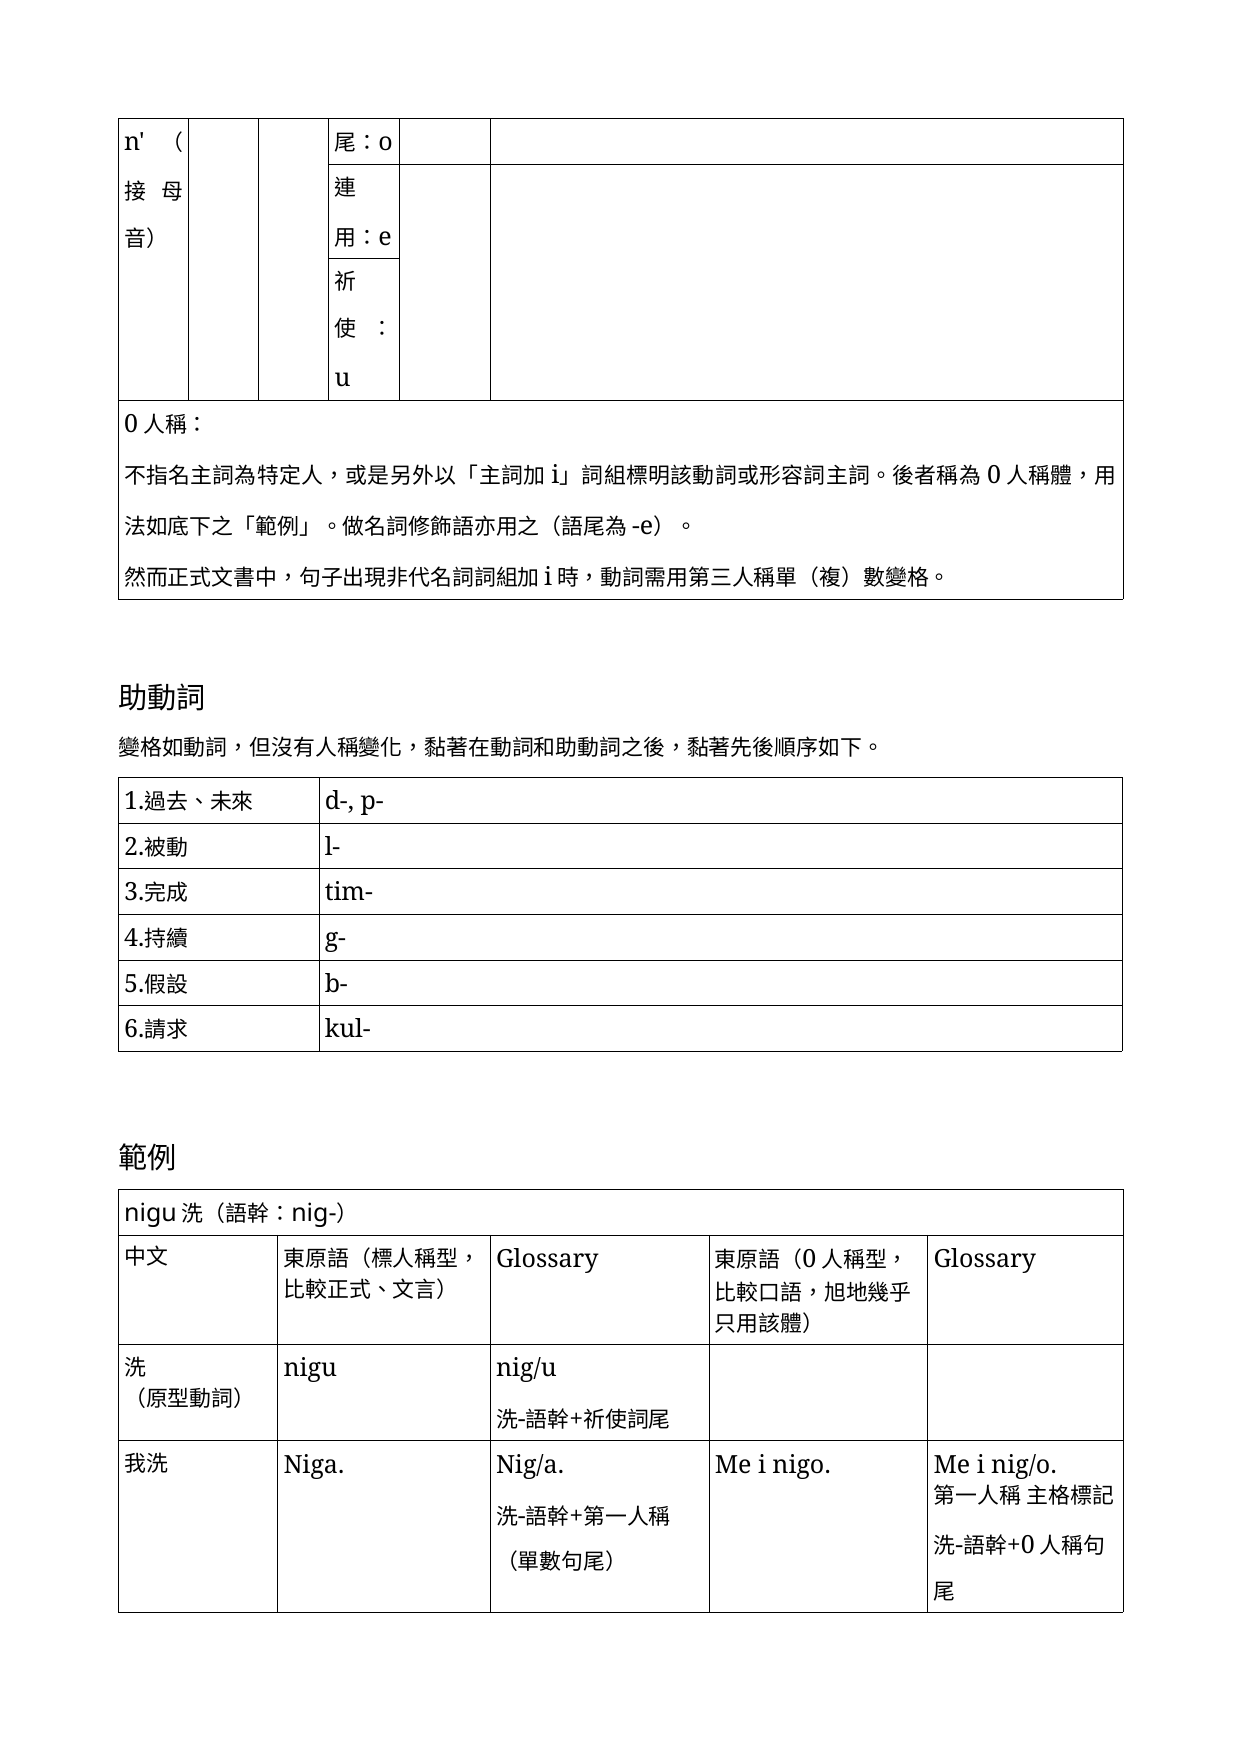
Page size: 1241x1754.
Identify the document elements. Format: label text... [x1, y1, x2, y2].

table_cell b- [320, 961, 1122, 1005]
table_cell kul- [320, 1006, 1122, 1051]
table_cell [491, 119, 1123, 164]
table_header nigu洗（語幹：nig-） [119, 1190, 1123, 1235]
table_cell Glossary [928, 1236, 1123, 1344]
table_cell g- [320, 915, 1122, 959]
table_cell [928, 1345, 1123, 1440]
table_cell Nig/a. 洗-語幹+第一人稱（單數句尾） [491, 1441, 709, 1612]
table_cell Me i nig/o. 第一人稱 主格標記 洗-語幹+0人稱句尾 [928, 1441, 1123, 1612]
table_cell 洗 （原型動詞） [119, 1345, 277, 1440]
table_cell Niga. [278, 1441, 490, 1612]
table_cell nig/u 洗-語幹+祈使詞尾 [491, 1345, 709, 1440]
table_cell 4.持續 [119, 915, 319, 959]
table_cell Glossary [491, 1236, 709, 1344]
table_cell tim- [320, 869, 1122, 914]
table_cell 連用：e [329, 165, 399, 258]
table_cell 我洗 [119, 1441, 277, 1612]
table_cell l- [320, 824, 1122, 868]
table_cell 東原語（0人稱型，比較口語，旭地幾乎只用該體） [710, 1236, 927, 1344]
table_cell 3.完成 [119, 869, 319, 914]
table_cell [259, 119, 328, 400]
table_cell 祈使：u [329, 259, 399, 400]
table_cell [491, 165, 1123, 400]
subtitle 助動詞 [118, 675, 1122, 717]
table_cell [710, 1345, 927, 1440]
table_cell 5.假設 [119, 961, 319, 1005]
table_header 1.過去、未來 [119, 778, 319, 823]
table_cell 尾：o [329, 119, 399, 164]
table_cell [400, 119, 490, 164]
table_cell 東原語（標人稱型，比較正式、文言） [278, 1236, 490, 1344]
table_cell 6.請求 [119, 1006, 319, 1051]
table_cell 2.被動 [119, 824, 319, 868]
table_cell 0人稱： 不指名主詞為特定人，或是另外以「主詞加i」詞組標明該動詞或形容詞主詞。後者稱為0人稱體，用法如底下之「範例」。做名詞修飾語亦用之（語尾為 -e）。 然而正式文書中，句子出現非代名詞詞組加i時，動詞需用第三人稱單（複）數變格。 [119, 401, 1123, 598]
subtitle 範例 [118, 1134, 1122, 1177]
table_header [189, 119, 258, 400]
table_header d-, p- [320, 778, 1122, 823]
table_cell n'（接母音） [119, 119, 188, 400]
table_cell nigu [278, 1345, 490, 1440]
table_cell Me i nigo. [710, 1441, 927, 1612]
table_cell 中文 [119, 1236, 277, 1344]
table_cell [400, 165, 490, 400]
text 變格如動詞，但沒有人稱變化，黏著在動詞和助動詞之後，黏著先後順序如下。 [118, 729, 1122, 761]
